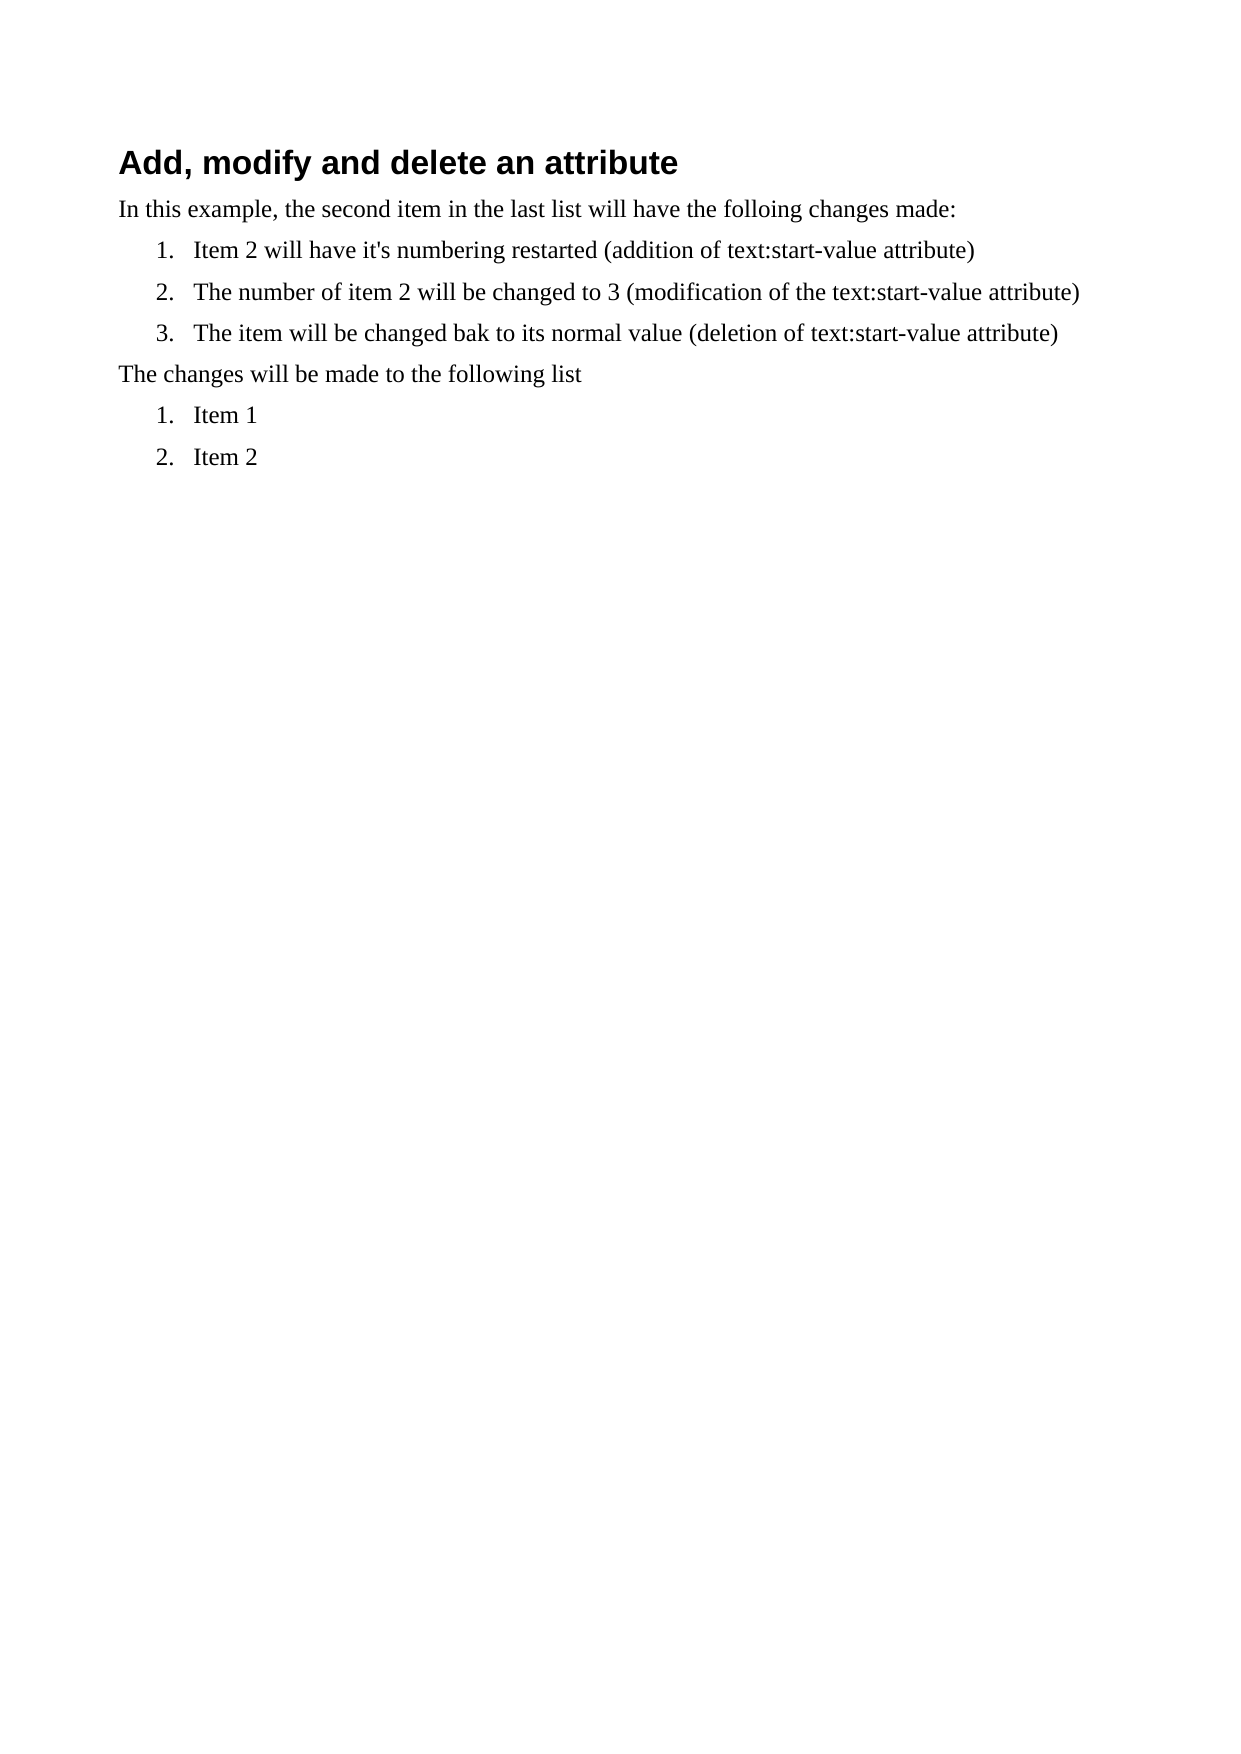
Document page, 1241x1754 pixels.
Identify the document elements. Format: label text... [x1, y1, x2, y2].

text In this example, the second item in the last list will have the folloing changes made: [118, 194, 1122, 223]
list Item 1 [156, 401, 1122, 429]
list The item will be changed bak to its normal value (deletion of text:start-value attribute) [156, 318, 1122, 347]
list Item 2 will have it's numbering restarted (addition of text:start-value attribute) [156, 236, 1122, 264]
list Item 2 [156, 442, 1122, 471]
list The number of item 2 will be changed to 3 (modification of the text:start-value attribute) [156, 277, 1122, 306]
text The changes will be made to the following list [118, 359, 1122, 388]
subtitle Add, modify and delete an attribute [118, 143, 1122, 182]
